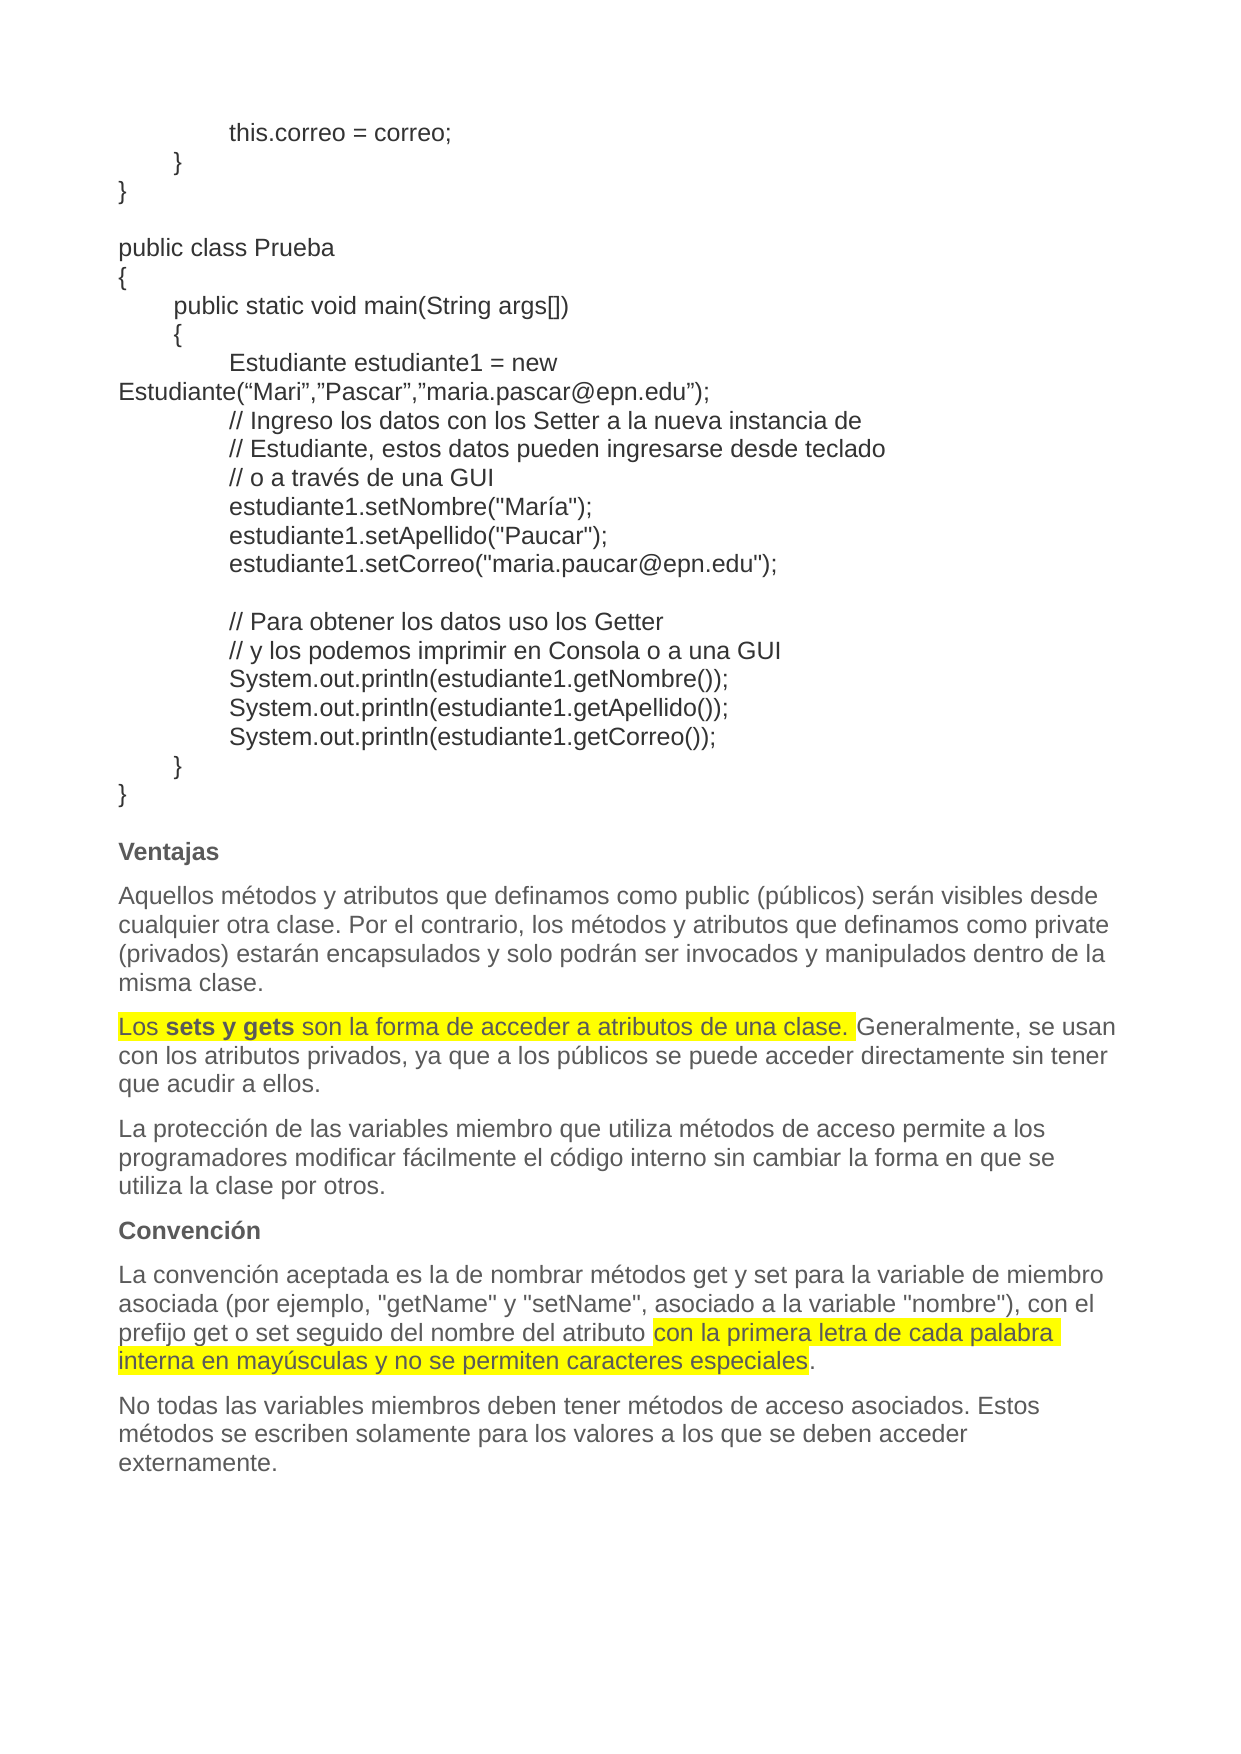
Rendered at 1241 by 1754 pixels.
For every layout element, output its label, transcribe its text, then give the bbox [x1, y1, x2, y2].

text Aquellos métodos y atributos que definamos como public (públicos) serán visibles desde cualquier otra clase. Por el contrario, los métodos y atributos que definamos como private (privados) estarán encapsulados y solo podrán ser invocados y manipulados dentro de la misma clase. [118, 881, 1122, 996]
text this.correo = correo; } } [118, 118, 1122, 233]
text public class Prueba { public static void main(String args[]) { Estudiante estudiante1 = new Estudiante(“Mari”,”Pascar”,”maria.pascar@epn.edu”); // Ingreso los datos con los Setter a la nueva instancia de // Estudiante, estos datos pueden ingresarse desde teclado // o a través de una GUI estudiante1.setNombre("María"); estudiante1.setApellido("Paucar"); estudiante1.setCorreo("maria.paucar@epn.edu"); // Para obtener los datos uso los Getter // y los podemos imprimir en Consola o a una GUI System.out.println(estudiante1.getNombre()); System.out.println(estudiante1.getApellido()); System.out.println(estudiante1.getCorreo()); } } [118, 233, 1122, 808]
text Ventajas [118, 837, 1122, 866]
text La convención aceptada es la de nombrar métodos get y set para la variable de miembro asociada (por ejemplo, "getName" y "setName", asociado a la variable "nombre"), con el prefijo get o set seguido del nombre del atributo con la primera letra de cada palabra interna en mayúsculas y no se permiten caracteres especiales. [118, 1260, 1122, 1375]
text La protección de las variables miembro que utiliza métodos de acceso permite a los programadores modificar fácilmente el código interno sin cambiar la forma en que se utiliza la clase por otros. [118, 1114, 1122, 1200]
text Convención [118, 1216, 1122, 1244]
text No todas las variables miembros deben tener métodos de acceso asociados. Estos métodos se escriben solamente para los valores a los que se deben acceder externamente. [118, 1391, 1122, 1477]
text Los sets y gets son la forma de acceder a atributos de una clase. Generalmente, se usan con los atributos privados, ya que a los públicos se puede acceder directamente sin tener que acudir a ellos. [118, 1012, 1122, 1098]
